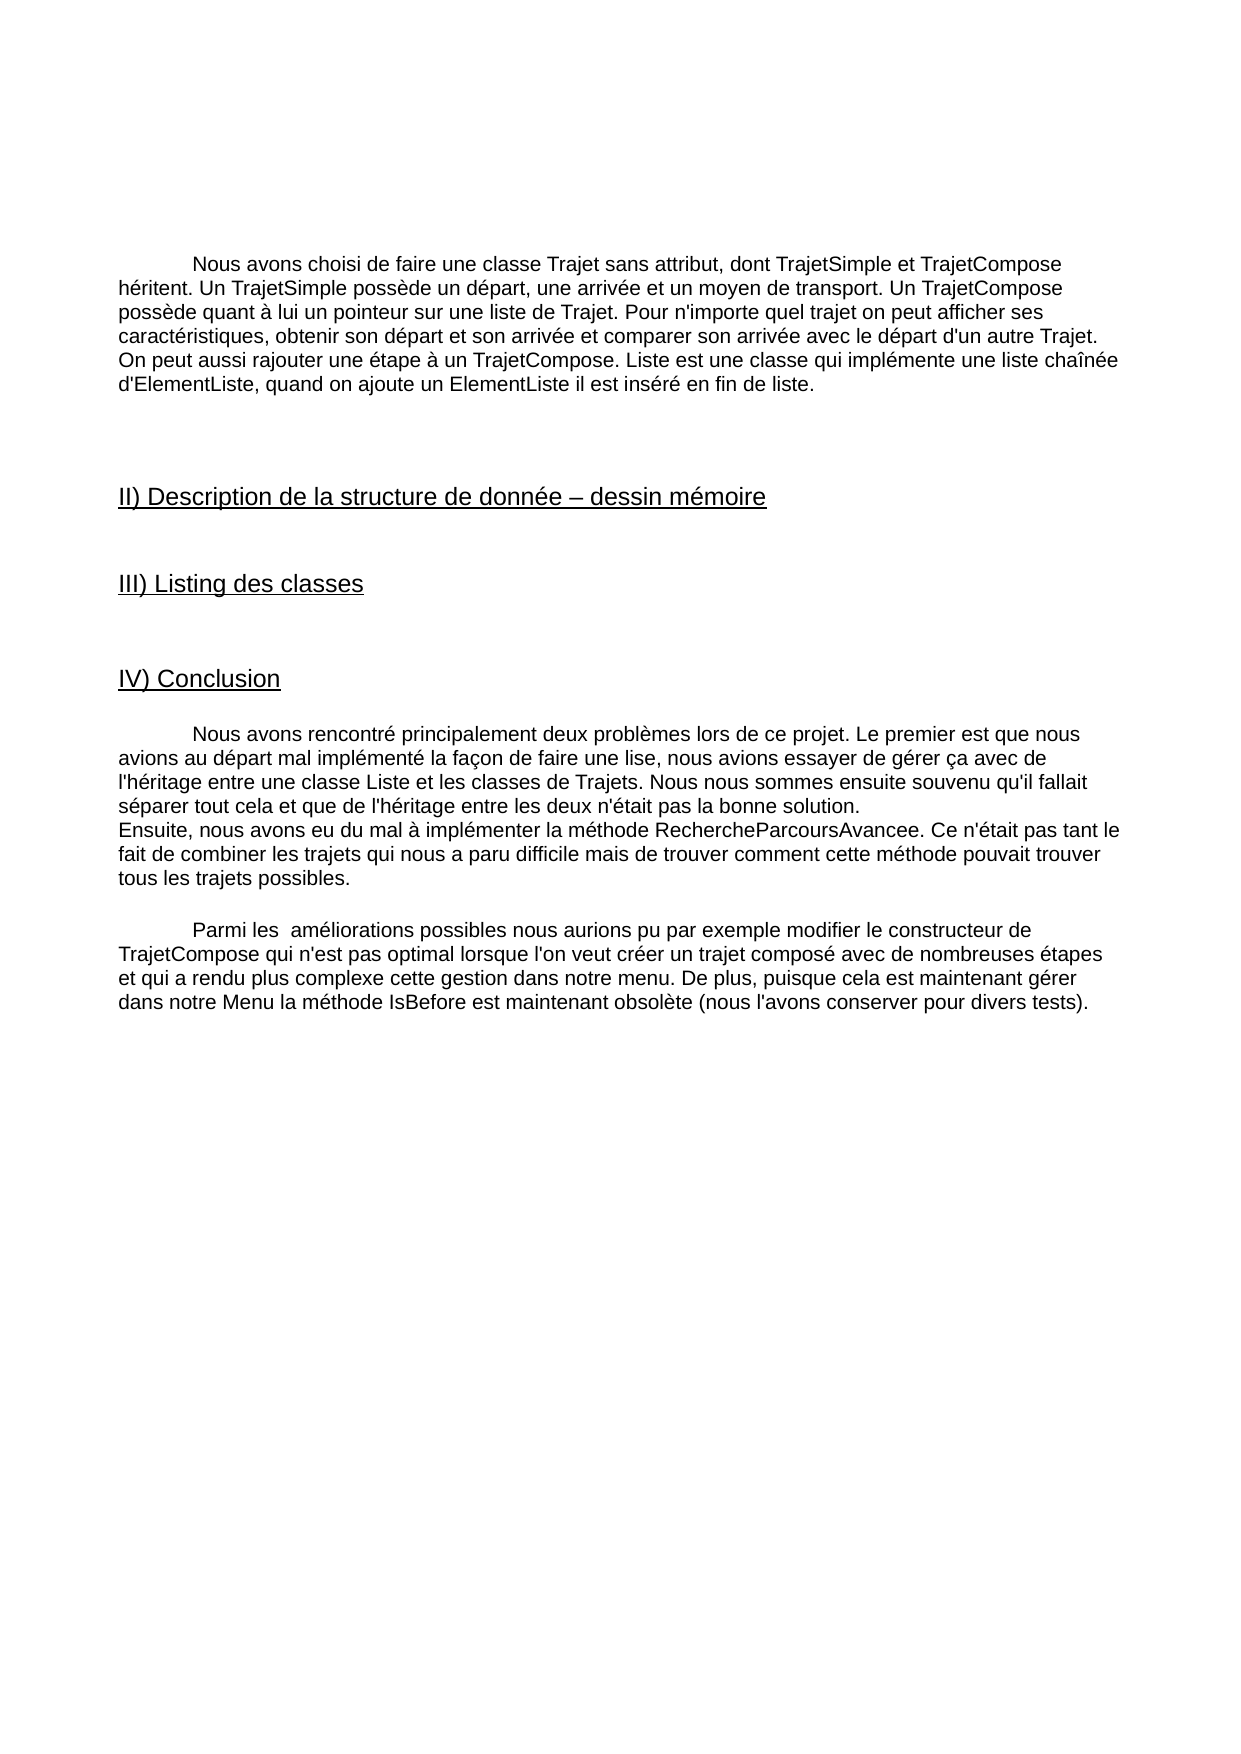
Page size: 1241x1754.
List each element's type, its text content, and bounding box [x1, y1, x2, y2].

text III) Listing des classes [118, 568, 1122, 597]
text IV) Conclusion [118, 664, 1122, 693]
text Nous avons choisi de faire une classe Trajet sans attribut, dont TrajetSimple et TrajetCompose héritent. Un TrajetSimple possède un départ, une arrivée et un moyen de transport. Un TrajetCompose possède quant à lui un pointeur sur une liste de Trajet. Pour n'importe quel trajet on peut afficher ses caractéristiques, obtenir son départ et son arrivée et comparer son arrivée avec le départ d'un autre Trajet. On peut aussi rajouter une étape à un TrajetCompose. Liste est une classe qui implémente une liste chaînée d'ElementListe, quand on ajoute un ElementListe il est inséré en fin de liste. [118, 252, 1122, 396]
text Ensuite, nous avons eu du mal à implémenter la méthode RechercheParcoursAvancee. Ce n'était pas tant le fait de combiner les trajets qui nous a paru difficile mais de trouver comment cette méthode pouvait trouver tous les trajets possibles. [118, 818, 1122, 889]
text II) Description de la structure de donnée – dessin mémoire [118, 482, 1122, 511]
text Parmi les améliorations possibles nous aurions pu par exemple modifier le constructeur de TrajetCompose qui n'est pas optimal lorsque l'on veut créer un trajet composé avec de nombreuses étapes et qui a rendu plus complexe cette gestion dans notre menu. De plus, puisque cela est maintenant gérer dans notre Menu la méthode IsBefore est maintenant obsolète (nous l'avons conserver pour divers tests). [118, 918, 1122, 1014]
text Nous avons rencontré principalement deux problèmes lors de ce projet. Le premier est que nous avions au départ mal implémenté la façon de faire une lise, nous avions essayer de gérer ça avec de l'héritage entre une classe Liste et les classes de Trajets. Nous nous sommes ensuite souvenu qu'il fallait séparer tout cela et que de l'héritage entre les deux n'était pas la bonne solution. [118, 722, 1122, 818]
